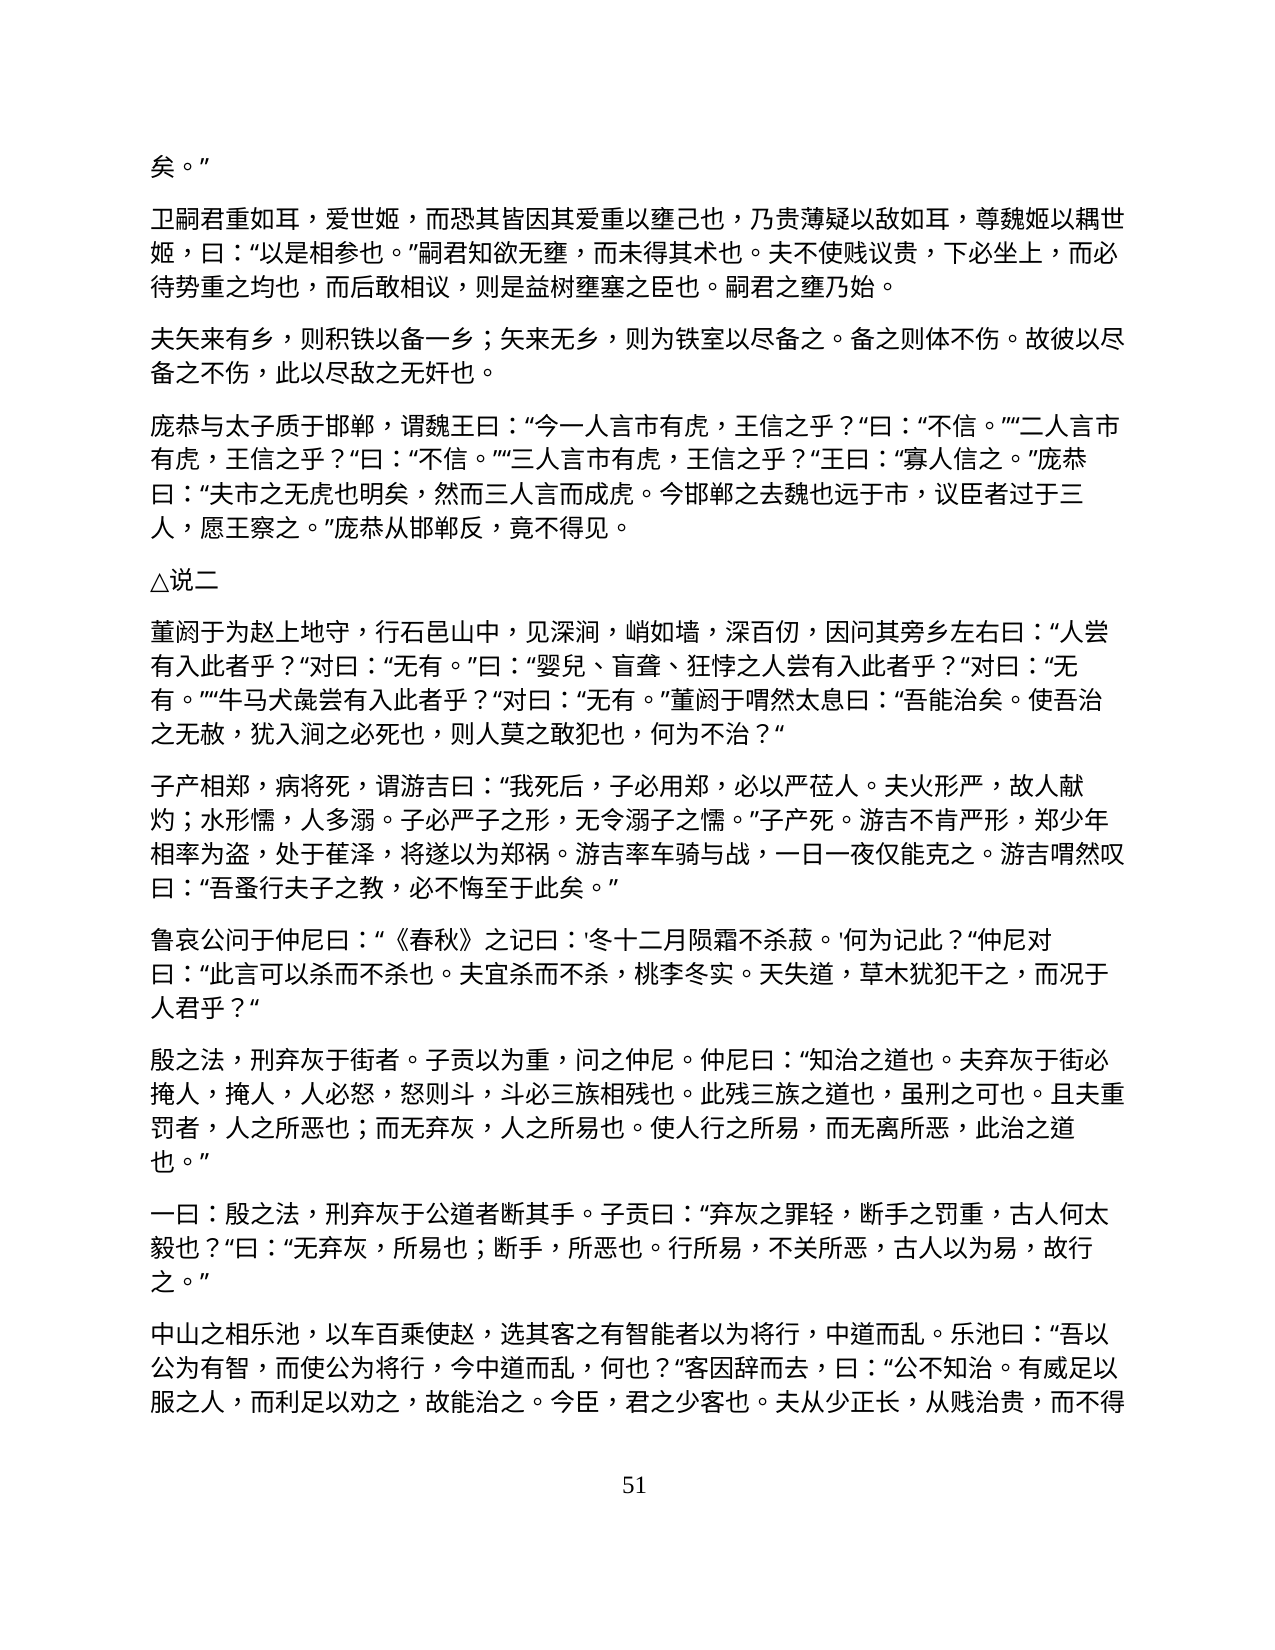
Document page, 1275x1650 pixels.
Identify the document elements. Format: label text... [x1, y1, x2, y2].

text △说二 [150, 562, 1125, 596]
text 卫嗣君重如耳，爱世姬，而恐其皆因其爱重以壅己也，乃贵薄疑以敌如耳，尊魏姬以耦世姬，曰：“以是相参也。”嗣君知欲无壅，而未得其术也。夫不使贱议贵，下必坐上，而必待势重之均也，而后敢相议，则是益树壅塞之臣也。嗣君之壅乃始。 [150, 202, 1125, 304]
text 董阏于为赵上地守，行石邑山中，见深涧，峭如墙，深百仞，因问其旁乡左右曰：“人尝有入此者乎？“对曰：“无有。”曰：“婴兒、盲聋、狂悖之人尝有入此者乎？“对曰：“无有。”“牛马犬彘尝有入此者乎？“对曰：“无有。”董阏于喟然太息曰：“吾能治矣。使吾治之无赦，犹入涧之必死也，则人莫之敢犯也，何为不治？“ [150, 614, 1125, 751]
text 殷之法，刑弃灰于街者。子贡以为重，问之仲尼。仲尼曰：“知治之道也。夫弃灰于街必掩人，掩人，人必怒，怒则斗，斗必三族相残也。此残三族之道也，虽刑之可也。且夫重罚者，人之所恶也；而无弃灰，人之所易也。使人行之所易，而无离所恶，此治之道也。” [150, 1043, 1125, 1179]
text 中山之相乐池，以车百乘使赵，选其客之有智能者以为将行，中道而乱。乐池曰：“吾以公为有智，而使公为将行，今中道而乱，何也？“客因辞而去，曰：“公不知治。有威足以服之人，而利足以劝之，故能治之。今臣，君之少客也。夫从少正长，从贱治贵，而不得 [150, 1317, 1125, 1419]
text 一曰：殷之法，刑弃灰于公道者断其手。子贡曰：“弃灰之罪轻，断手之罚重，古人何太毅也？“曰：“无弃灰，所易也；断手，所恶也。行所易，不关所恶，古人以为易，故行之。” [150, 1197, 1125, 1299]
text 庞恭与太子质于邯郸，谓魏王曰：“今一人言市有虎，王信之乎？“曰：“不信。”“二人言市有虎，王信之乎？“曰：“不信。”“三人言市有虎，王信之乎？“王曰：“寡人信之。”庞恭曰：“夫市之无虎也明矣，然而三人言而成虎。今邯郸之去魏也远于市，议臣者过于三人，愿王察之。”庞恭从邯郸反，竟不得见。 [150, 408, 1125, 544]
text 矣。” [150, 150, 1125, 184]
text 夫矢来有乡，则积铁以备一乡；矢来无乡，则为铁室以尽备之。备之则体不伤。故彼以尽备之不伤，此以尽敌之无奸也。 [150, 322, 1125, 390]
text 子产相郑，病将死，谓游吉曰：“我死后，子必用郑，必以严莅人。夫火形严，故人献灼；水形懦，人多溺。子必严子之形，无令溺子之懦。”子产死。游吉不肯严形，郑少年相率为盗，处于萑泽，将遂以为郑祸。游吉率车骑与战，一日一夜仅能克之。游吉喟然叹曰：“吾蚤行夫子之教，必不悔至于此矣。” [150, 768, 1125, 905]
text 鲁哀公问于仲尼曰：“《春秋》之记曰：'冬十二月陨霜不杀菽。'何为记此？“仲尼对曰：“此言可以杀而不杀也。夫宜杀而不杀，桃李冬实。天失道，草木犹犯干之，而况于人君乎？“ [150, 923, 1125, 1025]
